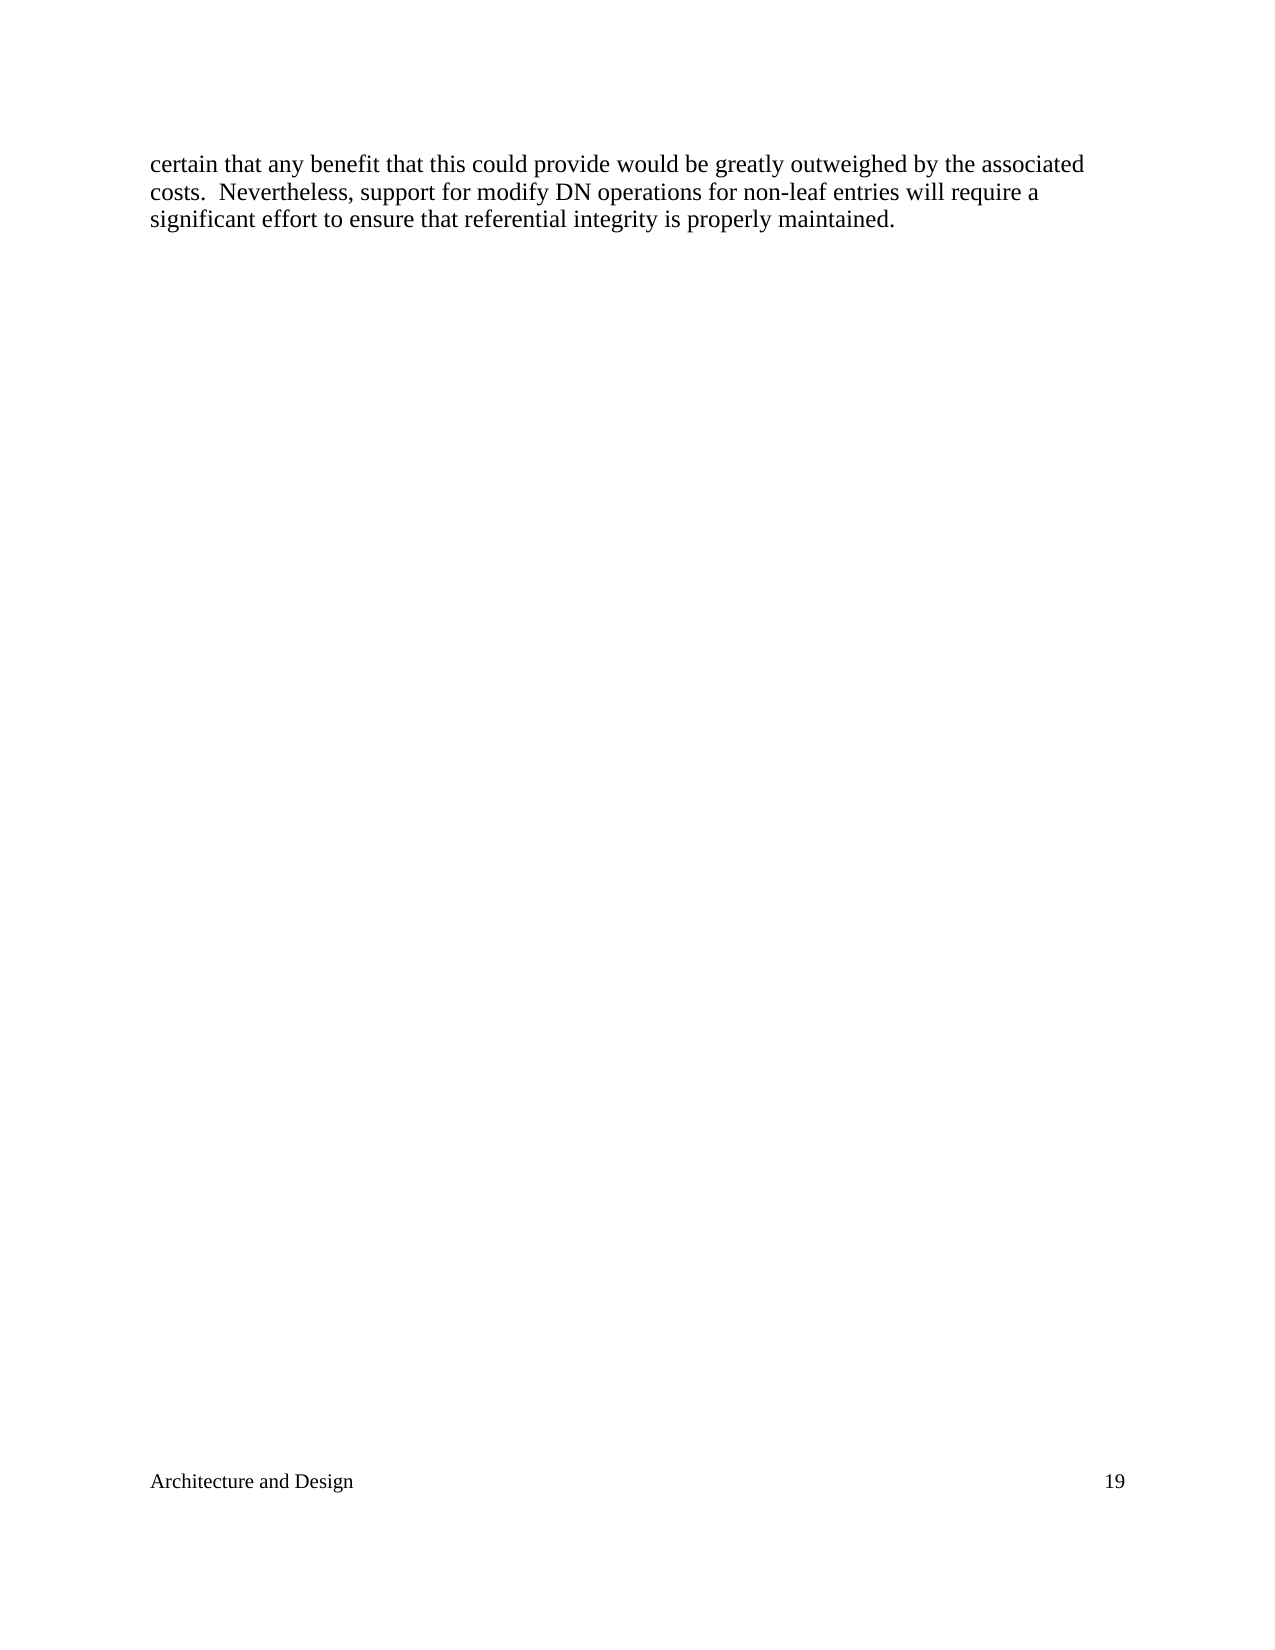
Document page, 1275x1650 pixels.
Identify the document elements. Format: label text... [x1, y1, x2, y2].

text certain that any benefit that this could provide would be greatly outweighed by the associated costs. Nevertheless, support for modify DN operations for non-leaf entries will require a significant effort to ensure that referential integrity is properly maintained. [150, 150, 1125, 233]
